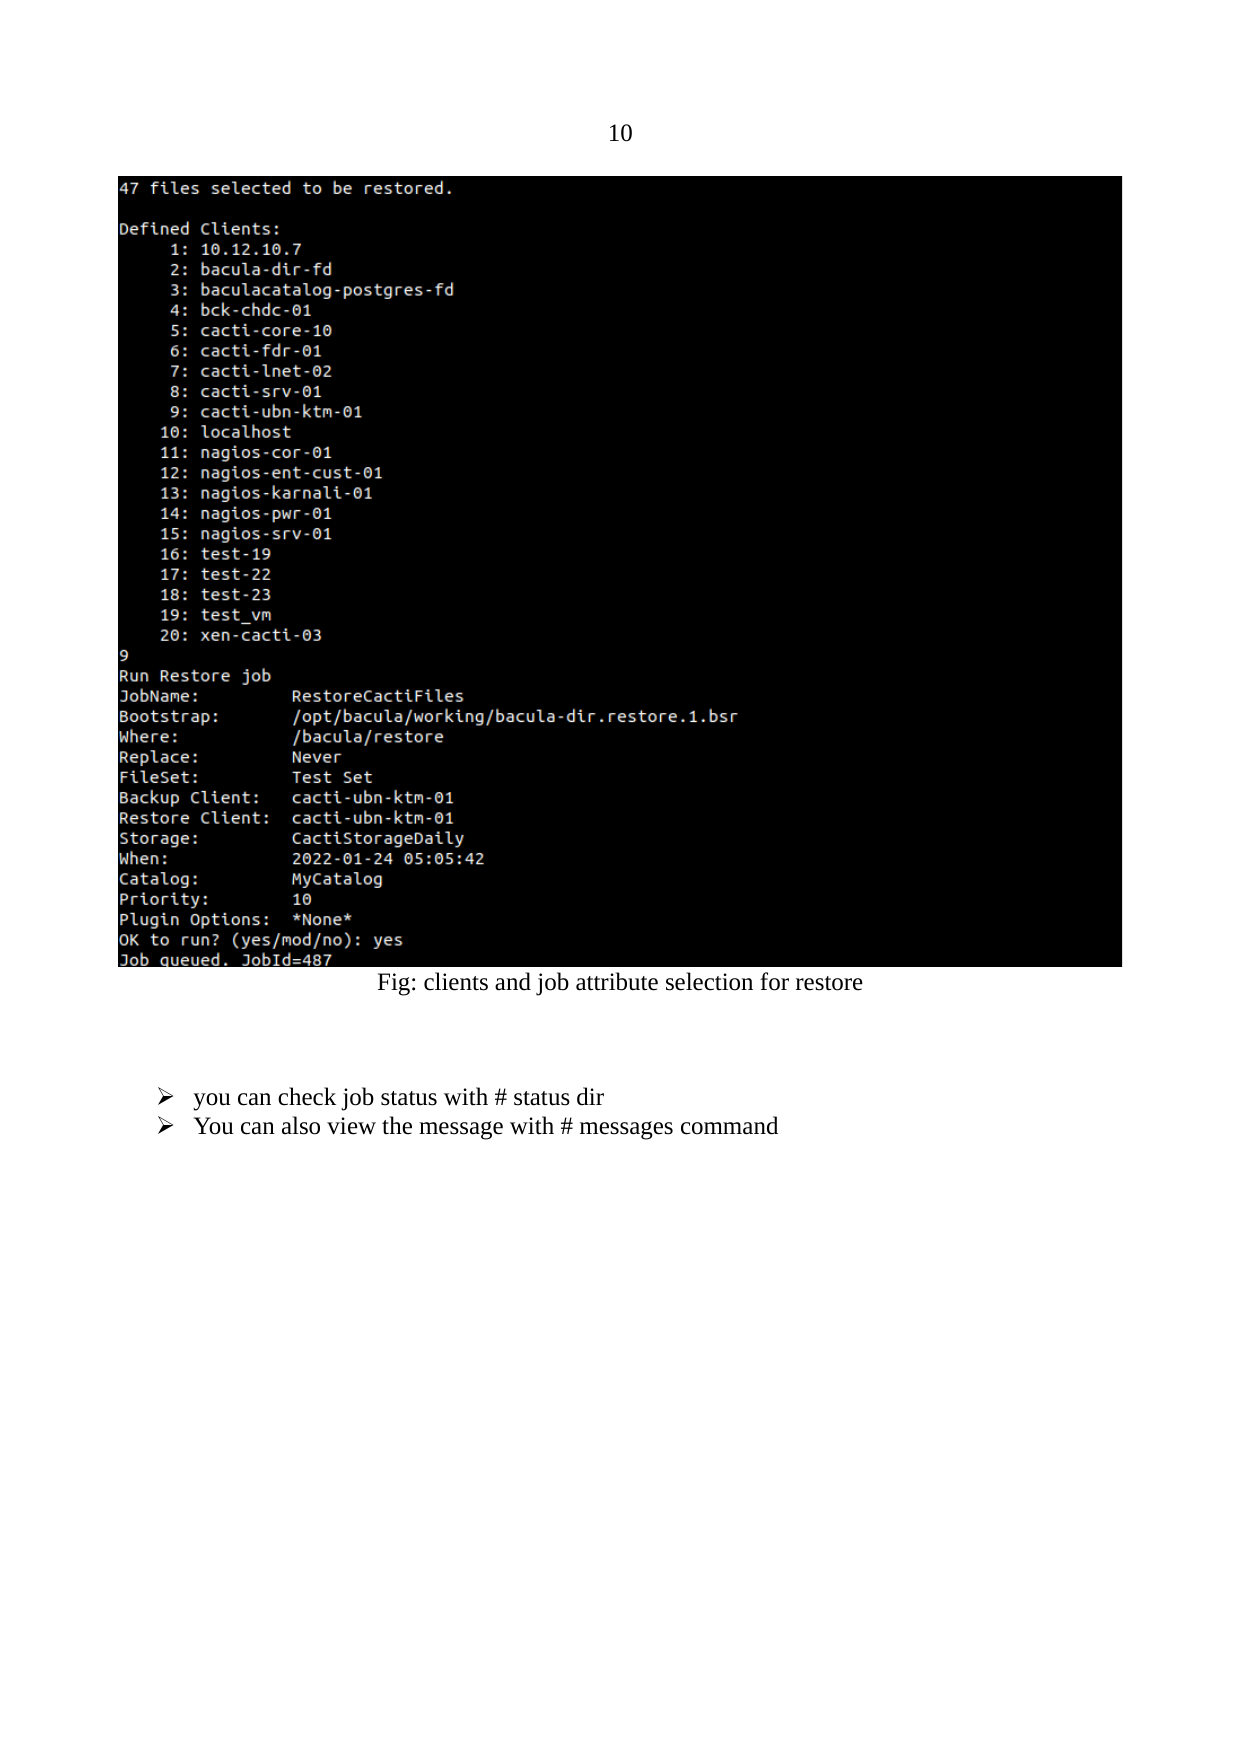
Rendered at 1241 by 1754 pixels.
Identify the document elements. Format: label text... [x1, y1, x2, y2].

text Fig: clients and job attribute selection for restore [118, 967, 1122, 996]
list you can check job status with # status dir [156, 1082, 1122, 1111]
picture [118, 176, 1123, 967]
list You can also view the message with # messages command [156, 1111, 1122, 1139]
